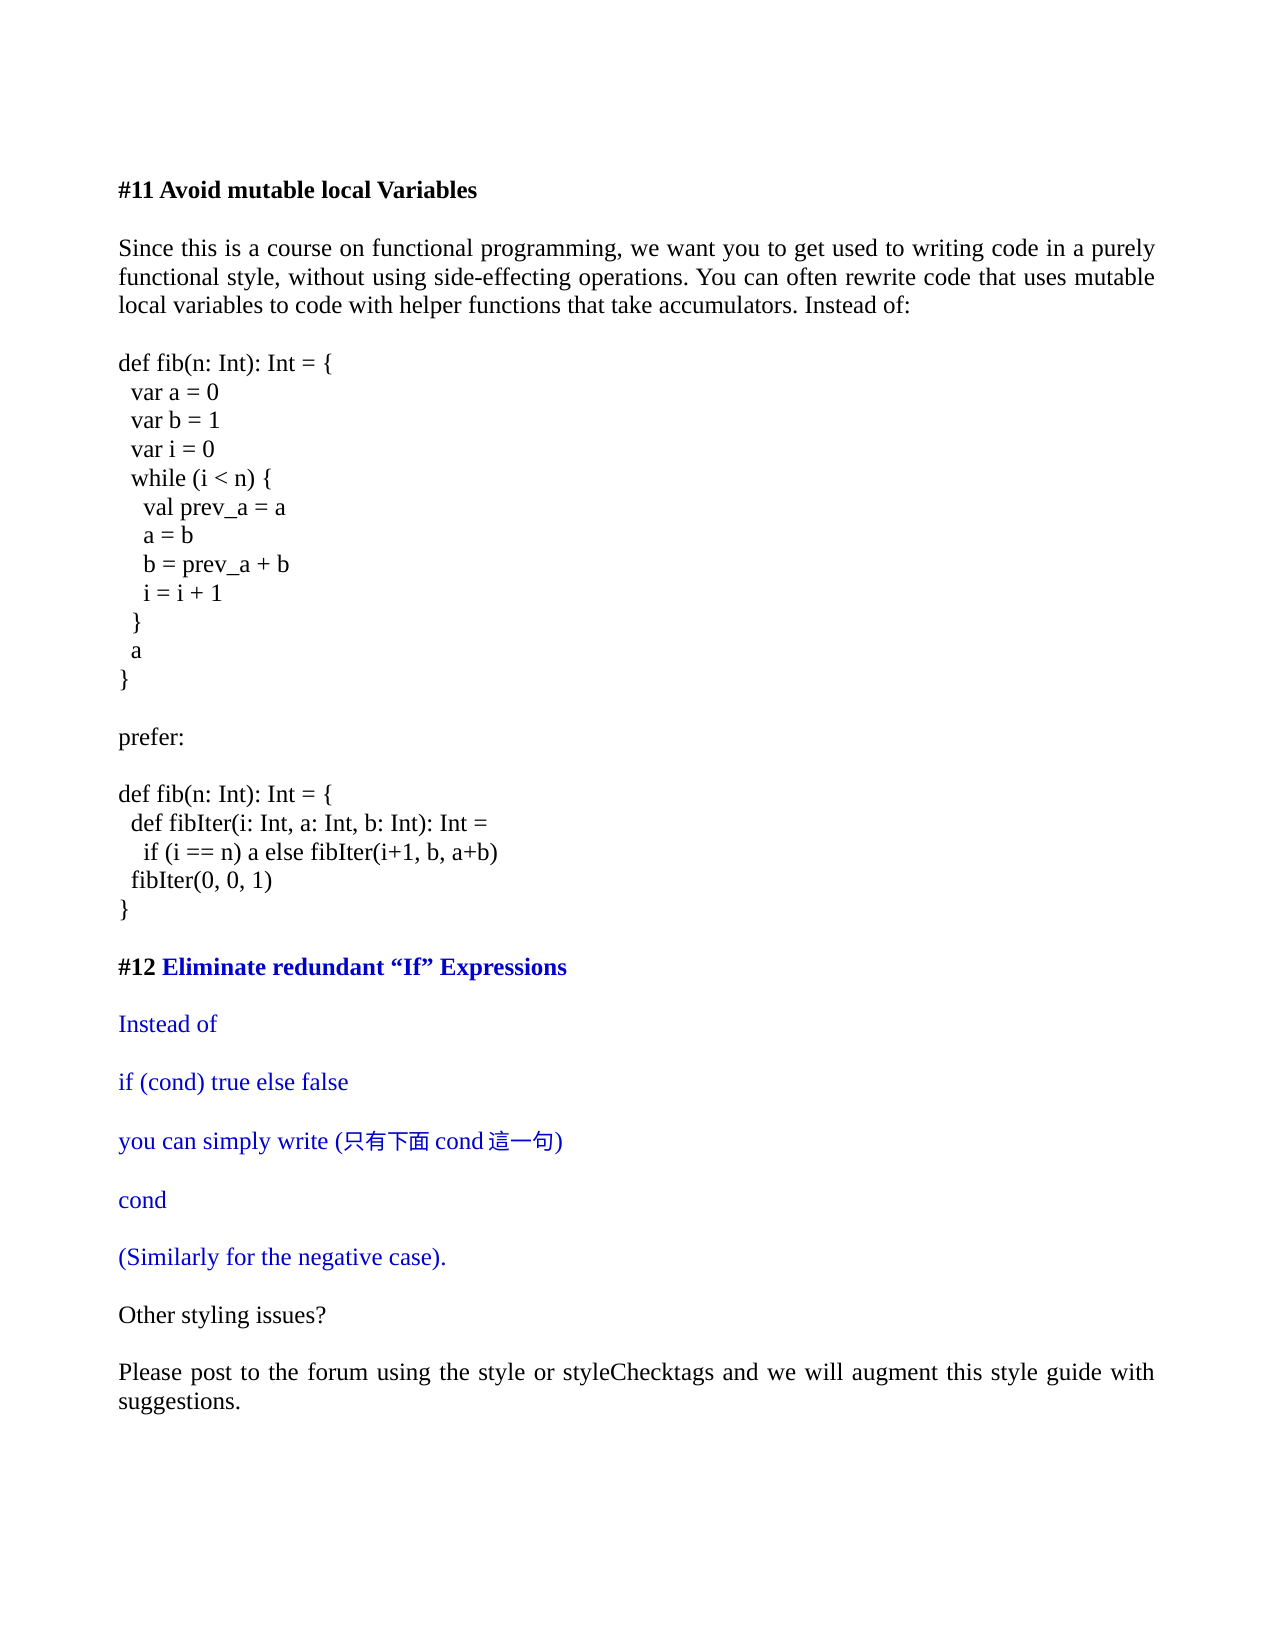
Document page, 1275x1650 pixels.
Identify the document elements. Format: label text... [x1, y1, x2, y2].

text } [118, 894, 1157, 923]
text Since this is a course on functional programming, we want you to get used to writing code in a purely functional style, without using side-effecting operations. You can often rewrite code that uses mutable local variables to code with helper functions that take accumulators. Instead of: [118, 233, 1157, 319]
text var a = 0 [118, 377, 1157, 406]
text while (i < n) { [118, 463, 1157, 492]
text var b = 1 [118, 406, 1157, 434]
text } [118, 664, 1157, 693]
text a = b [118, 521, 1157, 549]
text a [118, 636, 1157, 664]
text #11 Avoid mutable local Variables [118, 176, 1157, 204]
text b = prev_a + b [118, 549, 1157, 578]
text if (i == n) a else fibIter(i+1, b, a+b) [118, 837, 1157, 866]
text def fib(n: Int): Int = { [118, 779, 1157, 808]
text cond [118, 1185, 1157, 1213]
text i = i + 1 [118, 578, 1157, 607]
text val prev_a = a [118, 492, 1157, 521]
text you can simply write (只有下面cond這一句) [118, 1124, 1157, 1156]
text #12 Eliminate redundant “If” Expressions [118, 952, 1157, 981]
text var i = 0 [118, 434, 1157, 463]
text } [118, 607, 1157, 636]
text fibIter(0, 0, 1) [118, 866, 1157, 894]
text if (cond) true else false [118, 1067, 1157, 1096]
text def fib(n: Int): Int = { [118, 348, 1157, 377]
text def fibIter(i: Int, a: Int, b: Int): Int = [118, 808, 1157, 837]
text (Similarly for the negative case). [118, 1242, 1157, 1271]
text Other styling issues? [118, 1300, 1157, 1328]
text Instead of [118, 1009, 1157, 1038]
text prefer: [118, 722, 1157, 751]
text Please post to the forum using the style or styleChecktags and we will augment this style guide with suggestions. [118, 1357, 1157, 1415]
